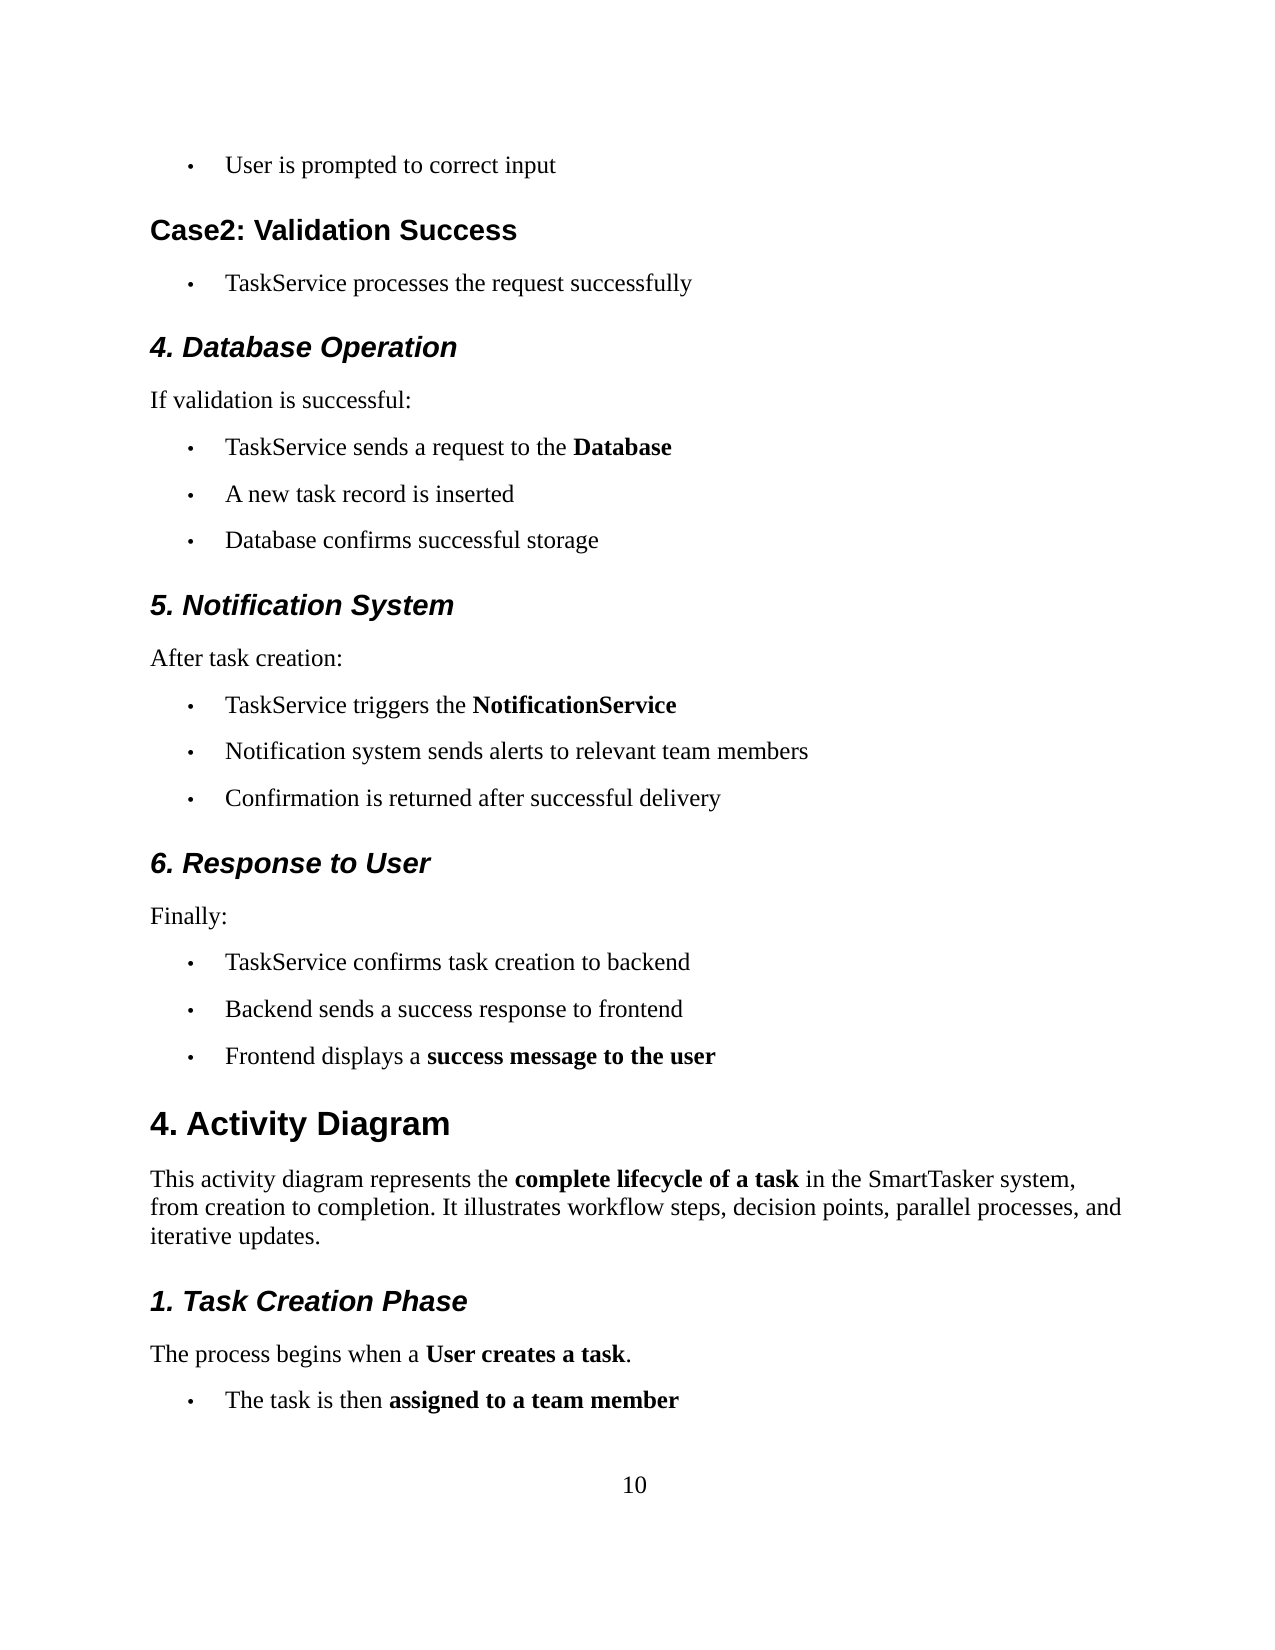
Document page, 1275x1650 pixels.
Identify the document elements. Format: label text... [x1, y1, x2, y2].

text Finally: [150, 901, 1125, 929]
list TaskService processes the request successfully [187, 268, 1125, 296]
text This activity diagram represents the complete lifecycle of a task in the SmartTasker system, from creation to completion. It illustrates workflow steps, decision points, parallel processes, and iterative updates. [150, 1164, 1125, 1250]
list A new task record is inserted [187, 479, 1125, 507]
list Backend sends a success response to frontend [187, 994, 1125, 1023]
list User is prompted to correct input [187, 150, 1125, 179]
list Frontend displays a success message to the user [187, 1041, 1125, 1069]
text If validation is successful: [150, 385, 1125, 414]
list TaskService sends a request to the Database [187, 432, 1125, 461]
list Database confirms successful storage [187, 525, 1125, 554]
subtitle 4. Database Operation [150, 330, 1125, 364]
list TaskService confirms task creation to backend [187, 947, 1125, 976]
list TaskService triggers the NotificationService [187, 690, 1125, 718]
list Confirmation is returned after successful delivery [187, 783, 1125, 812]
subtitle 5. Notification System [150, 588, 1125, 622]
text After task creation: [150, 643, 1125, 672]
subtitle 4. Activity Diagram [150, 1103, 1125, 1142]
subtitle 6. Response to User [150, 846, 1125, 879]
text The process begins when a User creates a task. [150, 1339, 1125, 1368]
subtitle 1. Task Creation Phase [150, 1284, 1125, 1317]
subtitle Case2: Validation Success [150, 213, 1125, 246]
list The task is then assigned to a team member [187, 1386, 1125, 1414]
list Notification system sends alerts to relevant team members [187, 736, 1125, 765]
